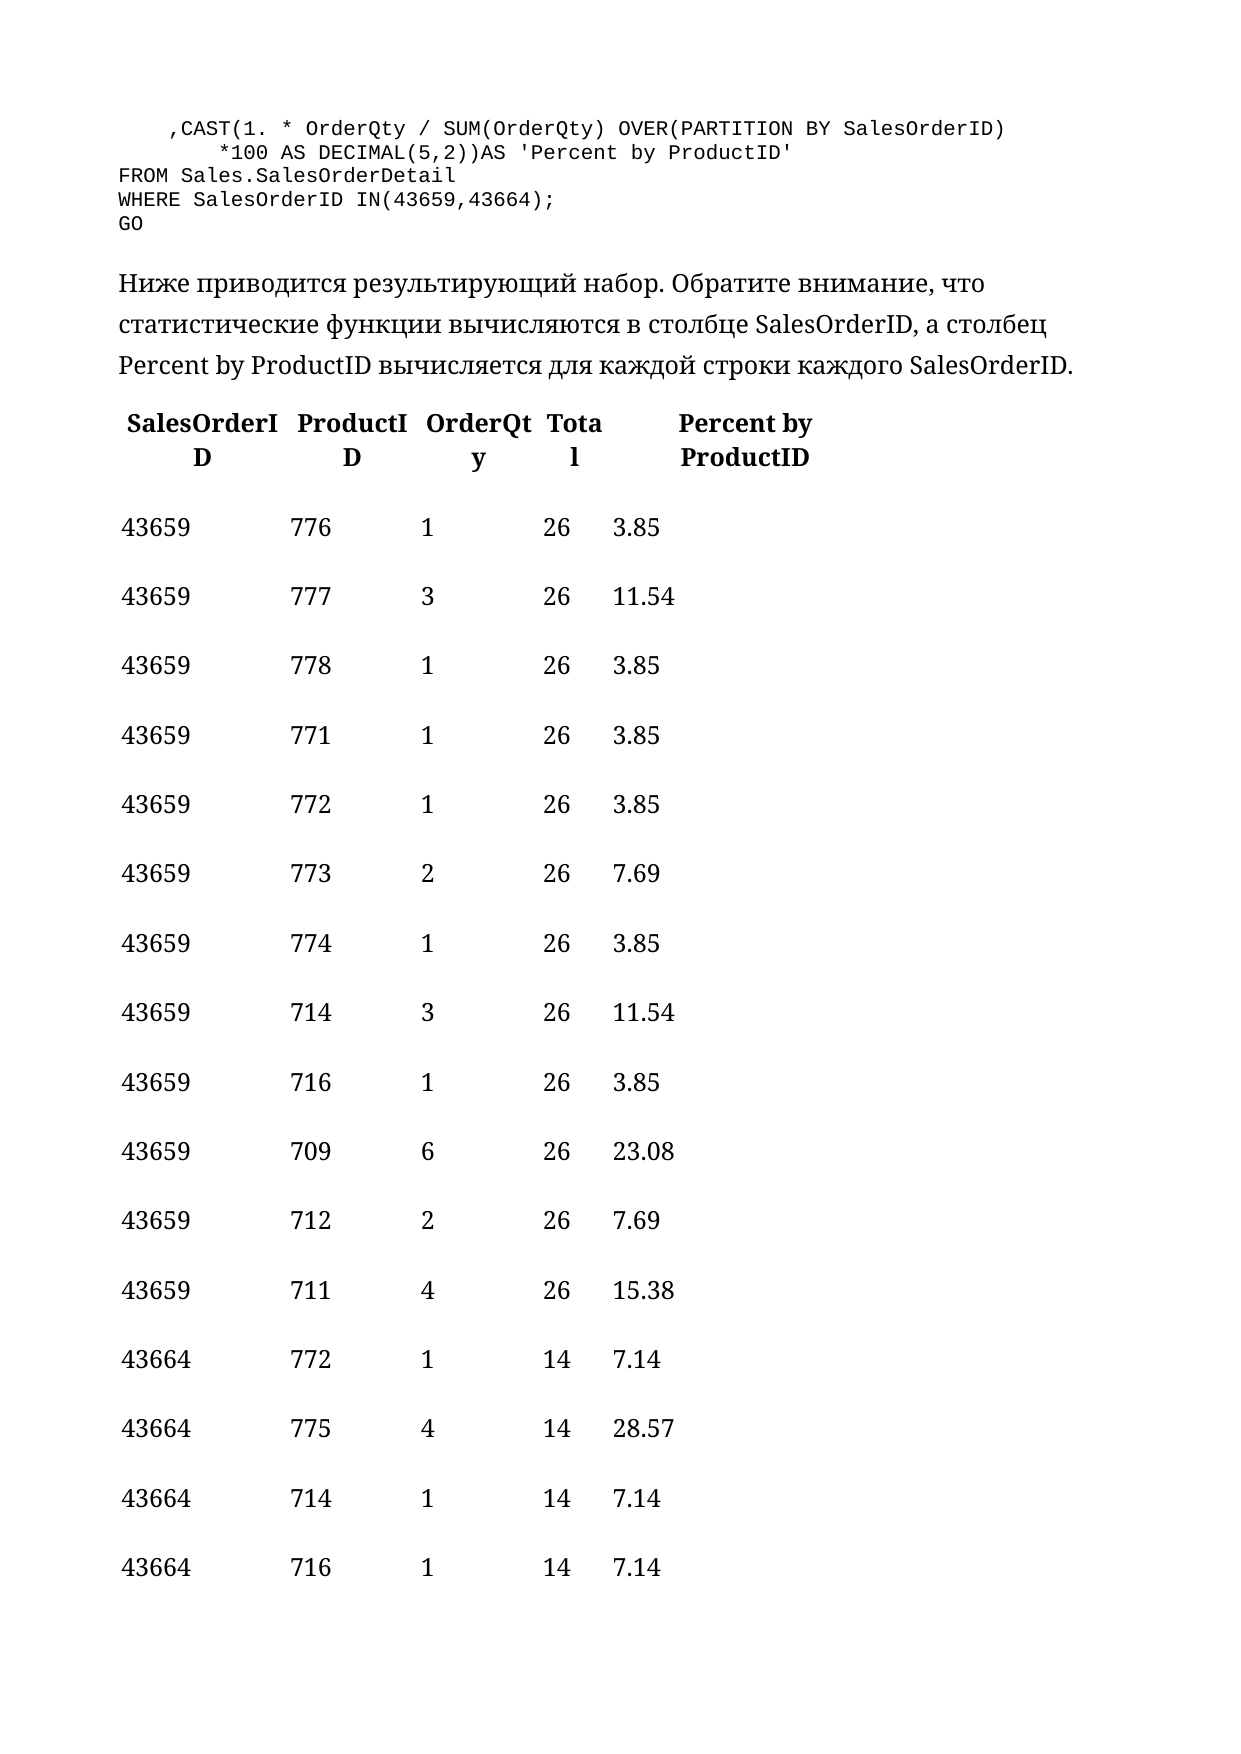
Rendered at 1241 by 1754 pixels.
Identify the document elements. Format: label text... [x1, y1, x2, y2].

table_cell 11.54 [610, 992, 881, 1061]
table_cell 14 [540, 1408, 609, 1478]
table_cell 15.38 [610, 1270, 881, 1339]
text GO [118, 213, 1122, 236]
table_cell 1 [418, 1478, 540, 1547]
table_cell 3.85 [610, 784, 881, 853]
table_cell 771 [287, 715, 418, 784]
table_cell 2 [418, 853, 540, 923]
table_cell 1 [418, 784, 540, 853]
table_cell 1 [418, 645, 540, 714]
table_cell 1 [418, 923, 540, 992]
table_cell 778 [287, 645, 418, 714]
table_header Percent by ProductID [610, 403, 881, 506]
table_cell 43659 [118, 1270, 287, 1339]
table_cell 26 [540, 1131, 609, 1200]
table_cell 772 [287, 784, 418, 853]
table_cell 3 [418, 992, 540, 1061]
table_cell 7.14 [610, 1478, 881, 1547]
table_cell 775 [287, 1408, 418, 1478]
table_cell 43659 [118, 1061, 287, 1131]
table_cell 26 [540, 1270, 609, 1339]
text *100 AS DECIMAL(5,2))AS 'Percent by ProductID' [118, 142, 1122, 165]
table_cell 26 [540, 1200, 609, 1269]
table_cell 3 [418, 576, 540, 645]
table_cell 7.69 [610, 853, 881, 923]
table_cell 43664 [118, 1478, 287, 1547]
table_cell 14 [540, 1478, 609, 1547]
table_cell 43659 [118, 853, 287, 923]
text WHERE SalesOrderID IN(43659,43664); [118, 189, 1122, 213]
table_cell 3.85 [610, 506, 881, 576]
table_cell 43659 [118, 645, 287, 714]
text Ниже приводится результирующий набор. Обратите внимание, что статистические функции вычисляются в столбце SalesOrderID, а столбец Percent by ProductID вычисляется для каждой строки каждого SalesOrderID. [118, 266, 1122, 382]
table_cell 26 [540, 645, 609, 714]
table_cell 716 [287, 1061, 418, 1131]
table_cell 11.54 [610, 576, 881, 645]
table_cell 1 [418, 1547, 540, 1616]
table_cell 4 [418, 1270, 540, 1339]
table_cell 43659 [118, 1200, 287, 1269]
table_cell 43659 [118, 715, 287, 784]
table_cell 709 [287, 1131, 418, 1200]
table_cell 28.57 [610, 1408, 881, 1478]
table_cell 26 [540, 576, 609, 645]
table_cell 2 [418, 1200, 540, 1269]
table_cell 711 [287, 1270, 418, 1339]
table_cell 3.85 [610, 715, 881, 784]
table_cell 772 [287, 1339, 418, 1408]
table_cell 14 [540, 1339, 609, 1408]
table_cell 4 [418, 1408, 540, 1478]
table_cell 26 [540, 1061, 609, 1131]
table_cell 43664 [118, 1408, 287, 1478]
table_cell 26 [540, 784, 609, 853]
table_cell 14 [540, 1547, 609, 1616]
table_header OrderQty [418, 403, 540, 506]
table_cell 1 [418, 1339, 540, 1408]
table_cell 774 [287, 923, 418, 992]
table_cell 773 [287, 853, 418, 923]
table_cell 43659 [118, 784, 287, 853]
table_cell 43664 [118, 1547, 287, 1616]
table_cell 3.85 [610, 1061, 881, 1131]
table_cell 716 [287, 1547, 418, 1616]
text ,CAST(1. * OrderQty / SUM(OrderQty) OVER(PARTITION BY SalesOrderID) [118, 118, 1122, 142]
table_cell 1 [418, 506, 540, 576]
table_cell 3.85 [610, 923, 881, 992]
table_cell 26 [540, 923, 609, 992]
table_cell 43664 [118, 1339, 287, 1408]
table_cell 1 [418, 1061, 540, 1131]
table_cell 714 [287, 1478, 418, 1547]
table_cell 7.14 [610, 1547, 881, 1616]
table_cell 26 [540, 506, 609, 576]
table_cell 3.85 [610, 645, 881, 714]
table_cell 6 [418, 1131, 540, 1200]
table_cell 43659 [118, 992, 287, 1061]
table_header Total [540, 403, 609, 506]
table_cell 1 [418, 715, 540, 784]
table_cell 712 [287, 1200, 418, 1269]
text FROM Sales.SalesOrderDetail [118, 165, 1122, 189]
table_cell 26 [540, 715, 609, 784]
table_cell 43659 [118, 1131, 287, 1200]
table_cell 714 [287, 992, 418, 1061]
table_cell 776 [287, 506, 418, 576]
table_cell 43659 [118, 576, 287, 645]
table_header SalesOrderID [118, 403, 287, 506]
table_cell 43659 [118, 923, 287, 992]
table_cell 7.69 [610, 1200, 881, 1269]
table_cell 26 [540, 992, 609, 1061]
table_cell 26 [540, 853, 609, 923]
table_cell 23.08 [610, 1131, 881, 1200]
table_cell 7.14 [610, 1339, 881, 1408]
table_cell 43659 [118, 506, 287, 576]
table_cell 777 [287, 576, 418, 645]
table_header ProductID [287, 403, 418, 506]
